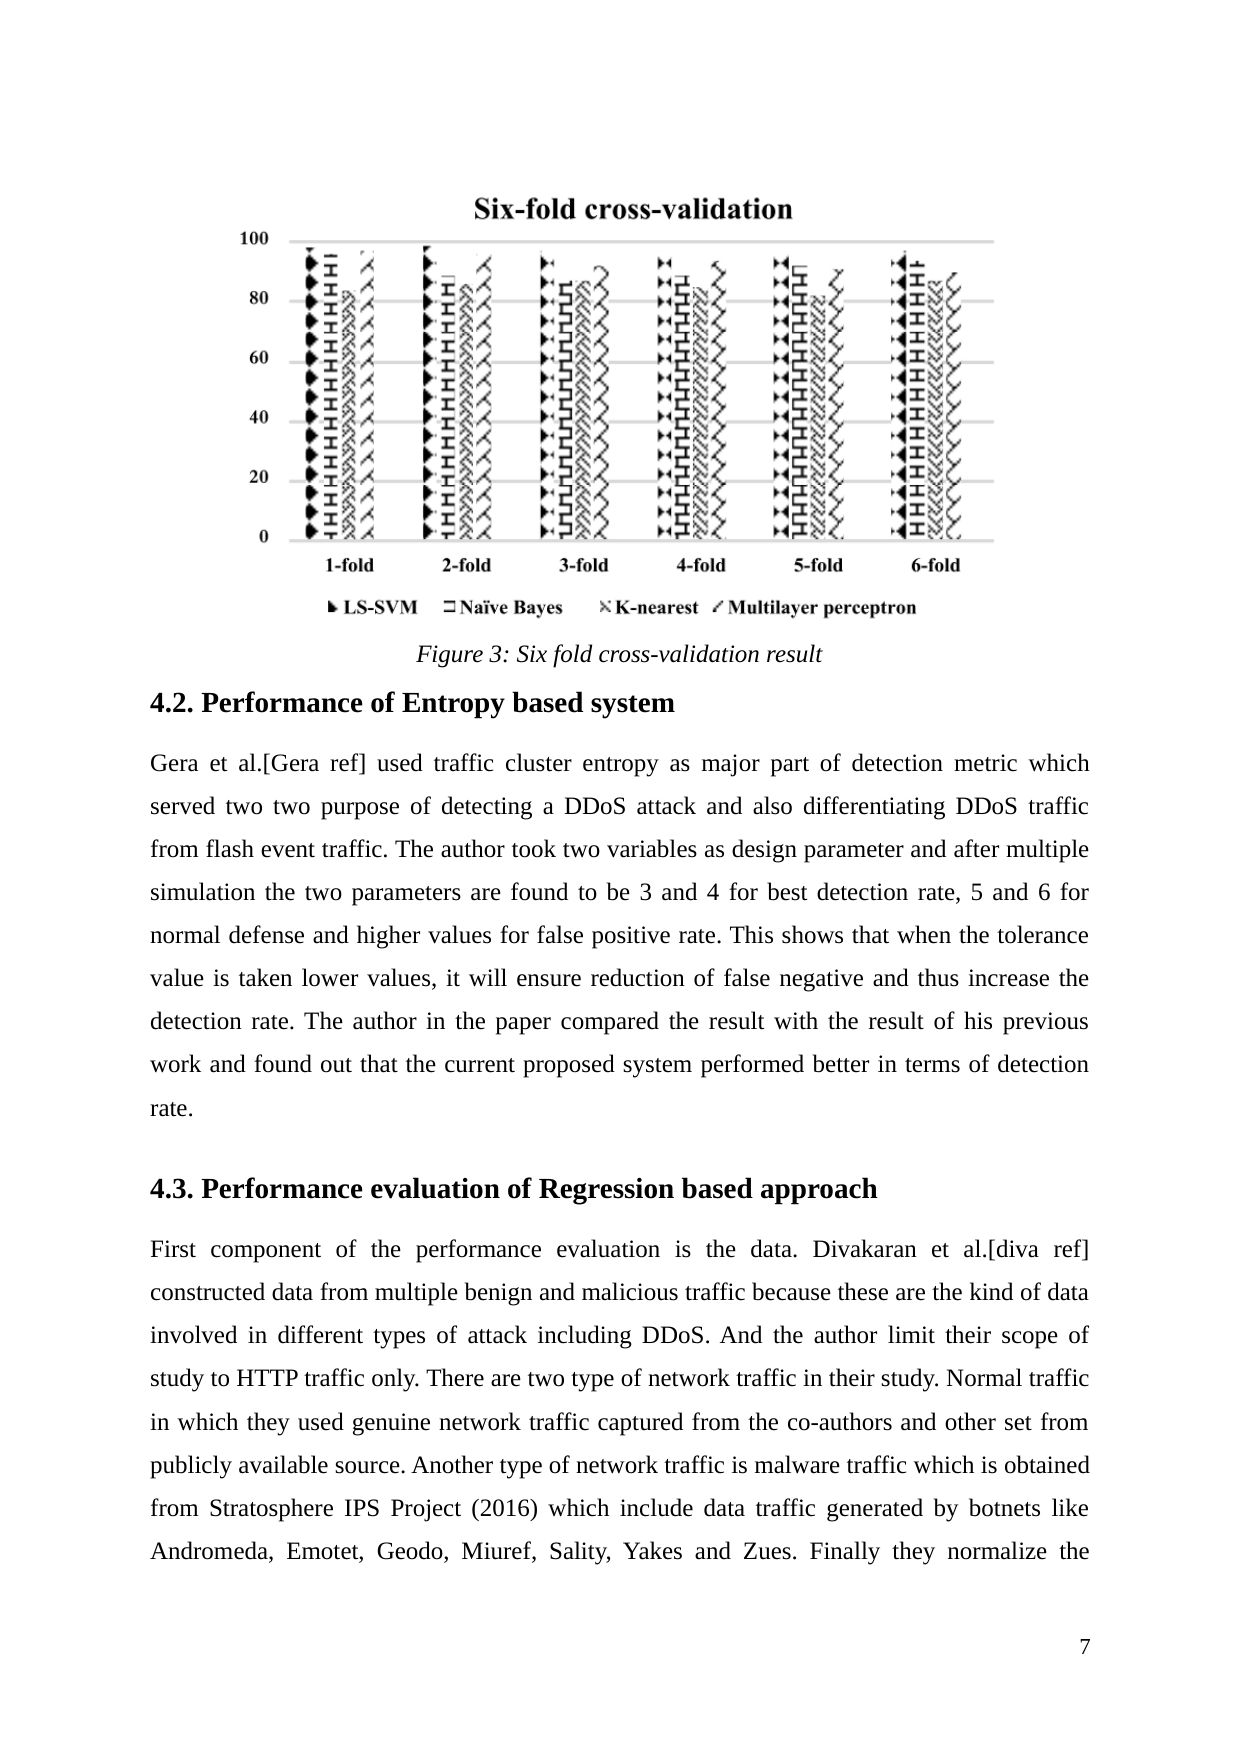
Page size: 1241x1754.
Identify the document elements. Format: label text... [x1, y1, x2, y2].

picture [226, 162, 1014, 634]
text First component of the performance evaluation is the data. Divakaran et al.[diva ref] constructed data from multiple benign and malicious traffic because these are the kind of data involved in different types of attack including DDoS. And the author limit their scope of study to HTTP traffic only. There are two type of network traffic in their study. Normal traffic in which they used genuine network traffic captured from the co-authors and other set from publicly available source. Another type of network traffic is malware traffic which is obtained from Stratosphere IPS Project (2016) which include data traffic generated by botnets like Andromeda, Emotet, Geodo, Miuref, Sality, Yakes and Zues. Finally they normalize the [150, 1234, 1091, 1565]
subtitle 4.3. Performance evaluation of Regression based approach [150, 1171, 1091, 1205]
text Figure 3: Six fold cross-validation result [227, 634, 1014, 668]
text Gera et al.[Gera ref] used traffic cluster entropy as major part of detection metric which served two two purpose of detecting a DDoS attack and also differentiating DDoS traffic from flash event traffic. The author took two variables as design parameter and after multiple simulation the two parameters are found to be 3 and 4 for best detection rate, 5 and 6 for normal defense and higher values for false positive rate. This shows that when the tolerance value is taken lower values, it will ensure reduction of false negative and thus increase the detection rate. The author in the paper compared the result with the result of his previous work and found out that the current proposed system performed better in terms of detection rate. [150, 748, 1091, 1121]
subtitle 4.2. Performance of Entropy based system [150, 150, 1091, 718]
